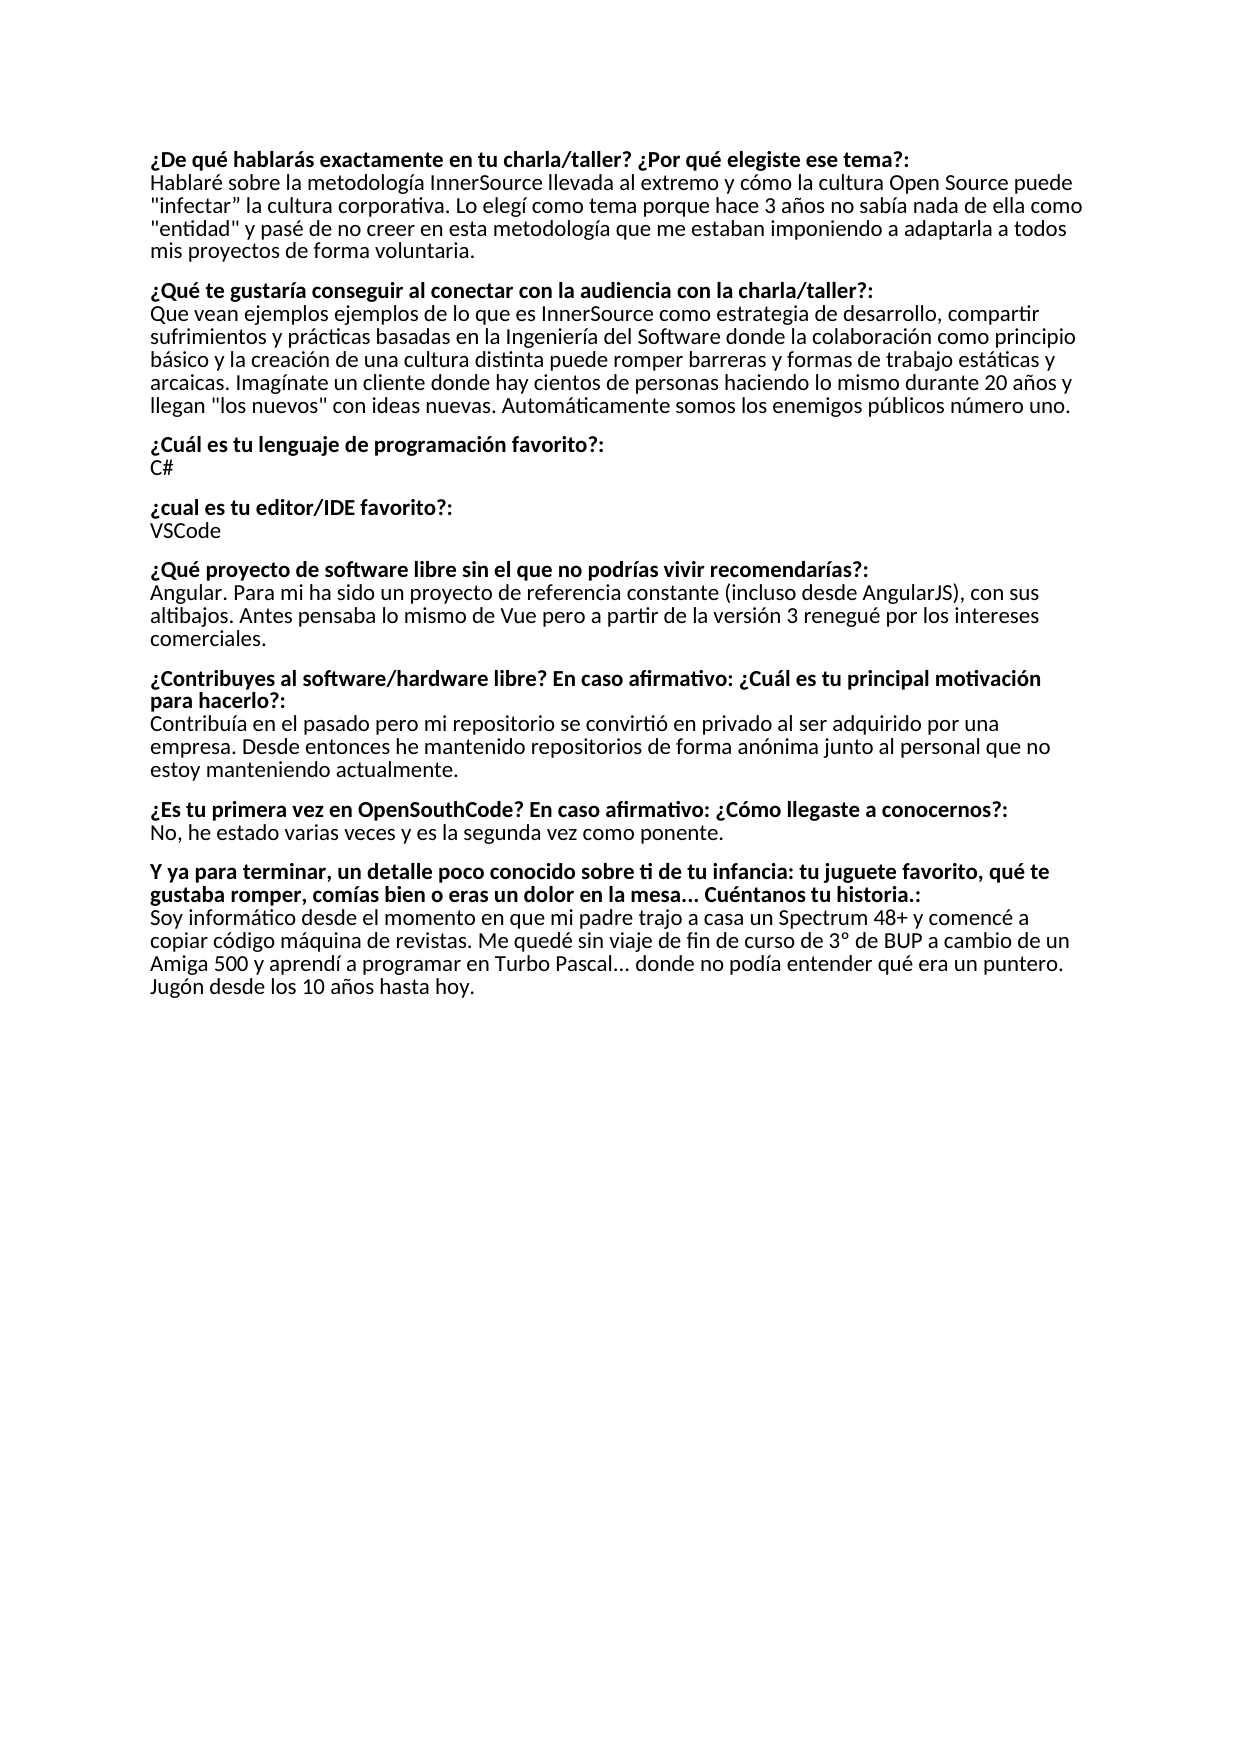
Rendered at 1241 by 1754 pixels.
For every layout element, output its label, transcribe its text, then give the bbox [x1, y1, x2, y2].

text ¿Contribuyes al software/hardware libre? En caso afirmativo: ¿Cuál es tu principal motivación para hacerlo?: Contribuía en el pasado pero mi repositorio se convirtió en privado al ser adquirido por una empresa. Desde entonces he mantenido repositorios de forma anónima junto al personal que no estoy manteniendo actualmente. [150, 669, 1090, 783]
text Y ya para terminar, un detalle poco conocido sobre ti de tu infancia: tu juguete favorito, qué te gustaba romper, comías bien o eras un dolor en la mesa... Cuéntanos tu historia.: Soy informático desde el momento en que mi padre trajo a casa un Spectrum 48+ y comencé a copiar código máquina de revistas. Me quedé sin viaje de fin de curso de 3º de BUP a cambio de un Amiga 500 y aprendí a programar en Turbo Pascal... donde no podía entender qué era un puntero. Jugón desde los 10 años hasta hoy. [150, 862, 1090, 1000]
text ¿Qué proyecto de software libre sin el que no podrías vivir recomendarías?: Angular. Para mi ha sido un proyecto de referencia constante (incluso desde AngularJS), con sus altibajos. Antes pensaba lo mismo de Vue pero a partir de la versión 3 renegué por los intereses comerciales. [150, 560, 1090, 652]
text ¿cual es tu editor/IDE favorito?: VSCode [150, 498, 1090, 544]
text ¿Qué te gustaría conseguir al conectar con la audiencia con la charla/taller?: Que vean ejemplos ejemplos de lo que es InnerSource como estrategia de desarrollo, compartir sufrimientos y prácticas basadas en la Ingeniería del Software donde la colaboración como principio básico y la creación de una cultura distinta puede romper barreras y formas de trabajo estáticas y arcaicas. Imagínate un cliente donde hay cientos de personas haciendo lo mismo durante 20 años y llegan "los nuevos" con ideas nuevas. Automáticamente somos los enemigos públicos número uno. [150, 281, 1090, 419]
text ¿De qué hablarás exactamente en tu charla/taller? ¿Por qué elegiste ese tema?: Hablaré sobre la metodología InnerSource llevada al extremo y cómo la cultura Open Source puede "infectar” la cultura corporativa. Lo elegí como tema porque hace 3 años no sabía nada de ella como "entidad" y pasé de no creer en esta metodología que me estaban imponiendo a adaptarla a todos mis proyectos de forma voluntaria. [150, 150, 1090, 264]
text ¿Cuál es tu lenguaje de programación favorito?: C# [150, 435, 1090, 481]
text ¿Es tu primera vez en OpenSouthCode? En caso afirmativo: ¿Cómo llegaste a conocernos?: No, he estado varias veces y es la segunda vez como ponente. [150, 800, 1090, 846]
